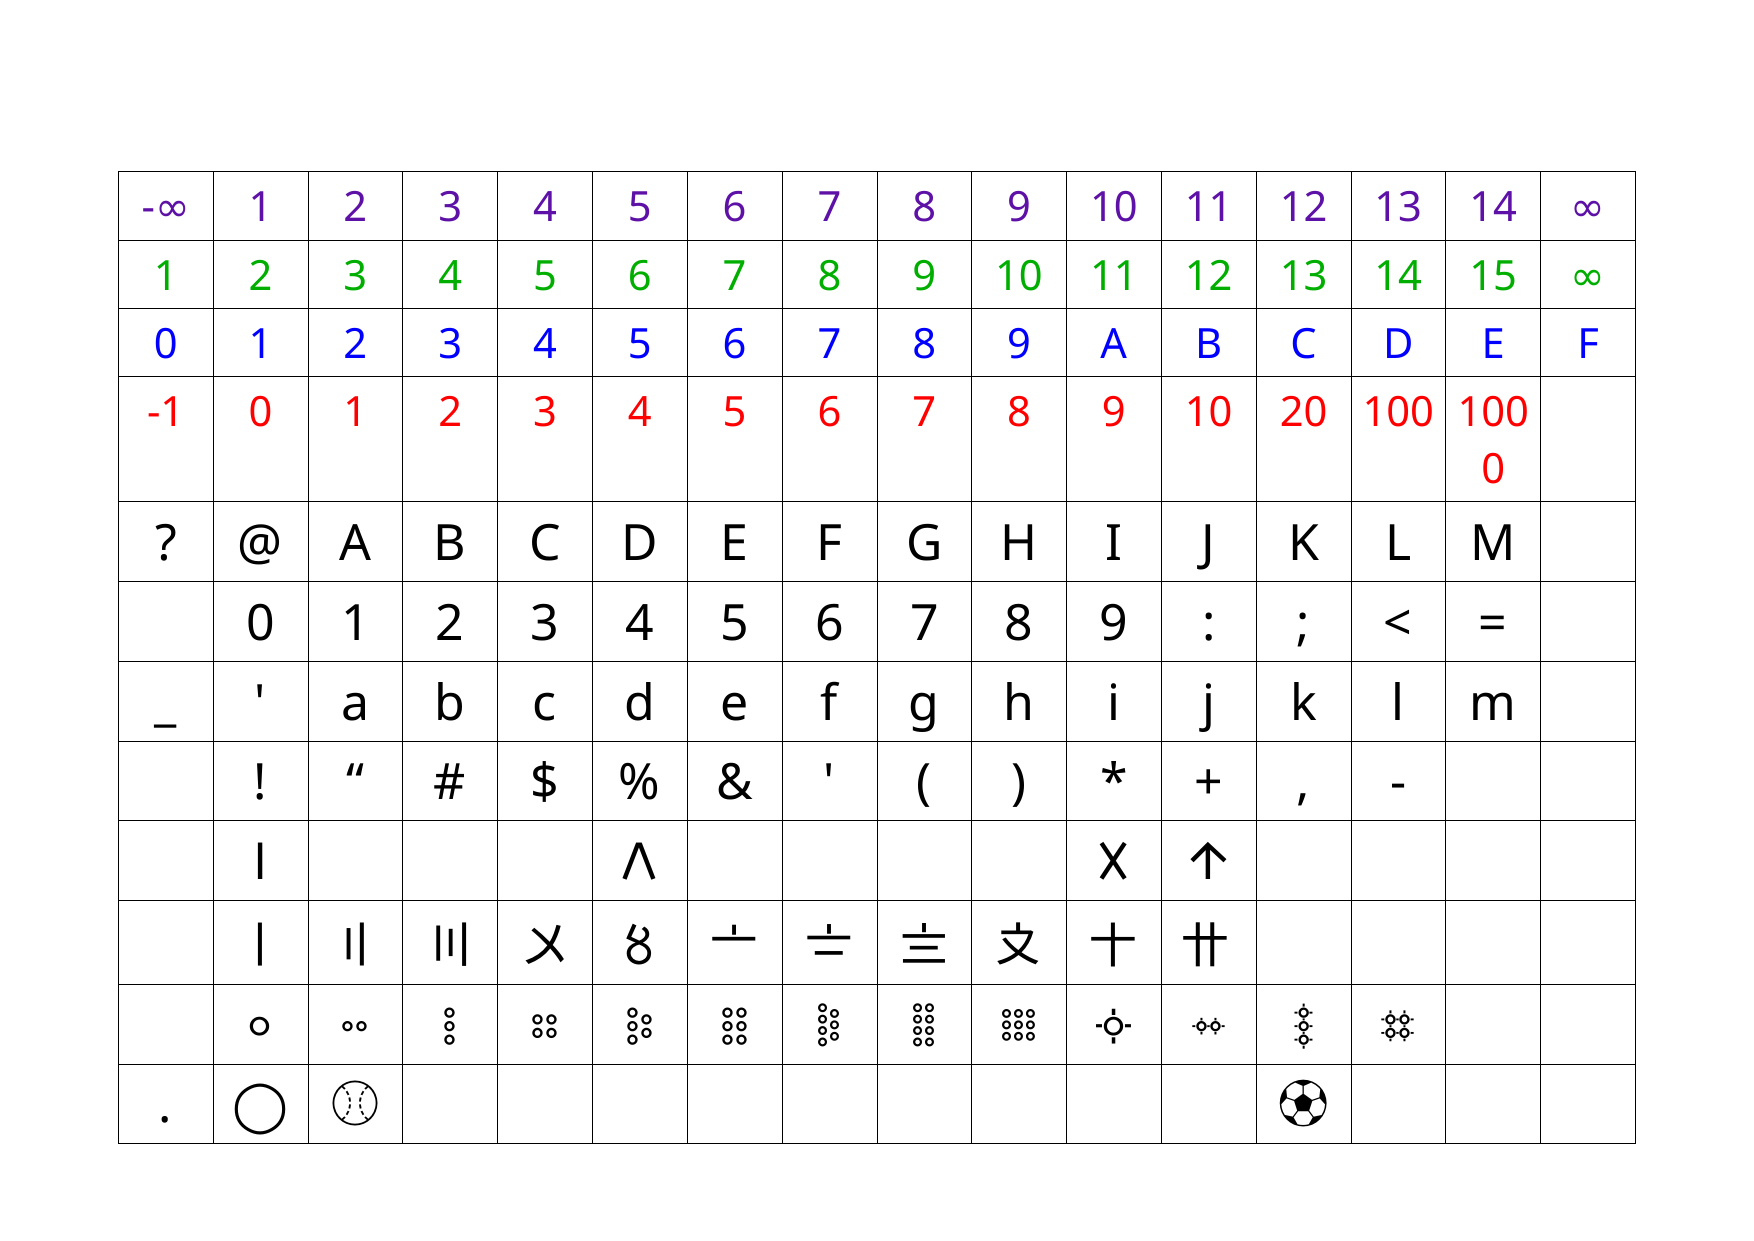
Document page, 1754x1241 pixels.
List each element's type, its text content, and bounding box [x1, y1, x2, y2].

table_cell _ [119, 662, 213, 741]
table_cell + [1162, 742, 1256, 820]
table_cell 〣 [403, 901, 497, 984]
table_cell @ [214, 502, 308, 581]
table_cell B [1162, 309, 1256, 376]
table_cell A [309, 502, 402, 581]
table_cell [878, 1065, 971, 1143]
table_cell [309, 821, 402, 900]
table_cell ) [972, 742, 1066, 820]
table_cell 4 [403, 241, 497, 308]
table_cell [1162, 1065, 1256, 1143]
table_cell 7 [878, 582, 971, 661]
table_cell 4 [498, 309, 592, 376]
table_cell 4 [593, 377, 687, 501]
table_cell ' [783, 742, 877, 820]
table_cell [1541, 1065, 1635, 1143]
table_cell 8 [972, 582, 1066, 661]
table_cell [688, 1065, 782, 1143]
table_cell 〩 [972, 901, 1066, 984]
table_cell 5 [688, 377, 782, 501]
table_cell [1352, 821, 1445, 900]
table_cell 〨 [878, 901, 971, 984]
table_cell 〹 [1162, 901, 1256, 984]
table_cell ◯ [214, 1065, 308, 1143]
table_cell m [1446, 662, 1540, 741]
table_cell b [403, 662, 497, 741]
table_cell 14 [1352, 241, 1445, 308]
table_cell < [1352, 582, 1445, 661]
table_cell 𐄚 [309, 985, 402, 1063]
table_cell 5 [498, 241, 592, 308]
table_cell ⚽︎ [1257, 1065, 1351, 1143]
table_cell L [1352, 502, 1445, 581]
table_cell 7 [783, 309, 877, 376]
table_cell [1446, 821, 1540, 900]
table_cell G [878, 502, 971, 581]
table_cell -1 [119, 377, 213, 501]
table_cell 2 [403, 582, 497, 661]
table_cell ⚾︎ [309, 1065, 402, 1143]
table_cell 〧 [783, 901, 877, 984]
table_cell 6 [688, 309, 782, 376]
table_cell f [783, 662, 877, 741]
table_cell [1541, 377, 1635, 501]
table_cell i [1067, 662, 1161, 741]
table_cell 𐌣 [1162, 821, 1256, 900]
table_cell K [1257, 502, 1351, 581]
table_header ∞ [1541, 172, 1635, 240]
table_header 4 [498, 172, 592, 240]
table_cell # [403, 742, 497, 820]
table_header 6 [688, 172, 782, 240]
table_cell ∞ [1541, 241, 1635, 308]
table_cell 3 [498, 582, 592, 661]
table_cell $ [498, 742, 592, 820]
table_cell 𐄙 [214, 985, 308, 1063]
table_cell C [1257, 309, 1351, 376]
table_cell F [1541, 309, 1635, 376]
table_cell , [1257, 742, 1351, 820]
table_header 9 [972, 172, 1066, 240]
table_cell [1446, 1065, 1540, 1143]
table_cell [688, 821, 782, 900]
table_header 10 [1067, 172, 1161, 240]
table_cell [1352, 1065, 1445, 1143]
table_header 14 [1446, 172, 1540, 240]
table_cell [972, 1065, 1066, 1143]
table_cell 𐄞 [688, 985, 782, 1063]
table_cell [1541, 821, 1635, 900]
table_cell [119, 985, 213, 1063]
table_cell 8 [878, 309, 971, 376]
table_cell [119, 901, 213, 984]
table_cell 10 [1162, 377, 1256, 501]
table_cell 10 [972, 241, 1066, 308]
table_cell 11 [1067, 241, 1161, 308]
table_cell 13 [1257, 241, 1351, 308]
table_cell 𐄠 [878, 985, 971, 1063]
table_header 7 [783, 172, 877, 240]
table_cell [1541, 742, 1635, 820]
table_cell 4 [593, 582, 687, 661]
table_cell 20 [1257, 377, 1351, 501]
table_cell ? [119, 502, 213, 581]
table_cell 100 [1352, 377, 1445, 501]
table_cell E [1446, 309, 1540, 376]
table_cell 𐄡 [972, 985, 1066, 1063]
table_cell [593, 1065, 687, 1143]
table_cell C [498, 502, 592, 581]
table_cell “ [309, 742, 402, 820]
table_cell 𐄥 [1352, 985, 1445, 1063]
table_cell [1541, 582, 1635, 661]
table_cell [1541, 901, 1635, 984]
table_cell 𐄜 [498, 985, 592, 1063]
table_cell 1000 [1446, 377, 1540, 501]
table_cell D [593, 502, 687, 581]
table_cell [783, 1065, 877, 1143]
table_cell j [1162, 662, 1256, 741]
table_cell k [1257, 662, 1351, 741]
table_cell 3 [309, 241, 402, 308]
table_cell 6 [783, 377, 877, 501]
table_cell H [972, 502, 1066, 581]
table_cell [498, 821, 592, 900]
table_header 1 [214, 172, 308, 240]
table_header 5 [593, 172, 687, 240]
table_cell 9 [972, 309, 1066, 376]
table_cell e [688, 662, 782, 741]
table_cell 𐄟 [783, 985, 877, 1063]
table_cell [1446, 901, 1540, 984]
table_cell 〢 [309, 901, 402, 984]
table_cell d [593, 662, 687, 741]
table_cell [878, 821, 971, 900]
table_cell 9 [1067, 377, 1161, 501]
table_cell I [1067, 502, 1161, 581]
table_cell 2 [403, 377, 497, 501]
table_cell 〤 [498, 901, 592, 984]
table_cell 9 [1067, 582, 1161, 661]
table_cell 𐌡 [593, 821, 687, 900]
table_cell [1541, 985, 1635, 1063]
table_cell [1541, 662, 1635, 741]
table_cell 1 [214, 309, 308, 376]
table_cell g [878, 662, 971, 741]
table_cell - [1352, 742, 1445, 820]
table_cell 5 [688, 582, 782, 661]
table_cell % [593, 742, 687, 820]
table_header 11 [1162, 172, 1256, 240]
table_cell 0 [119, 309, 213, 376]
table_cell [403, 821, 497, 900]
table_cell . [119, 1065, 213, 1143]
table_cell A [1067, 309, 1161, 376]
table_cell h [972, 662, 1066, 741]
table_cell l [1352, 662, 1445, 741]
table_cell 6 [783, 582, 877, 661]
table_cell [1446, 742, 1540, 820]
table_cell 𐄣 [1162, 985, 1256, 1063]
table_cell 7 [688, 241, 782, 308]
table_cell a [309, 662, 402, 741]
table_cell 2 [214, 241, 308, 308]
table_cell [403, 1065, 497, 1143]
table_cell 3 [403, 309, 497, 376]
table_cell = [1446, 582, 1540, 661]
table_header 2 [309, 172, 402, 240]
table_cell 𐌢 [1067, 821, 1161, 900]
table_cell 𐄤 [1257, 985, 1351, 1063]
table_cell [119, 742, 213, 820]
table_cell 1 [309, 582, 402, 661]
table_header -∞ [119, 172, 213, 240]
table_cell 〦 [688, 901, 782, 984]
table_cell [1067, 1065, 1161, 1143]
table_cell 8 [783, 241, 877, 308]
table_cell [1257, 901, 1351, 984]
table_cell 0 [214, 377, 308, 501]
table_cell ( [878, 742, 971, 820]
table_cell 𐄝 [593, 985, 687, 1063]
table_cell ; [1257, 582, 1351, 661]
table_cell E [688, 502, 782, 581]
table_cell [1257, 821, 1351, 900]
table_header 3 [403, 172, 497, 240]
table_cell * [1067, 742, 1161, 820]
table_cell 1 [309, 377, 402, 501]
table_cell [119, 582, 213, 661]
table_cell D [1352, 309, 1445, 376]
table_cell 1 [119, 241, 213, 308]
table_cell ' [214, 662, 308, 741]
table_header 12 [1257, 172, 1351, 240]
table_cell B [403, 502, 497, 581]
table_cell 3 [498, 377, 592, 501]
table_cell [119, 821, 213, 900]
table_cell 〥 [593, 901, 687, 984]
table_cell c [498, 662, 592, 741]
table_cell 〡 [214, 901, 308, 984]
table_cell 7 [878, 377, 971, 501]
table_cell F [783, 502, 877, 581]
table_cell 𐄛 [403, 985, 497, 1063]
table_cell 9 [878, 241, 971, 308]
table_cell 2 [309, 309, 402, 376]
table_cell 〸 [1067, 901, 1161, 984]
table_cell [972, 821, 1066, 900]
table_cell : [1162, 582, 1256, 661]
table_header 13 [1352, 172, 1445, 240]
table_cell 6 [593, 241, 687, 308]
table_cell 12 [1162, 241, 1256, 308]
table_cell 𐄢 [1067, 985, 1161, 1063]
table_cell & [688, 742, 782, 820]
table_cell J [1162, 502, 1256, 581]
table_cell [783, 821, 877, 900]
table_cell [1352, 901, 1445, 984]
table_cell [1541, 502, 1635, 581]
table_cell 𐌠 [214, 821, 308, 900]
table_cell 5 [593, 309, 687, 376]
table_cell [498, 1065, 592, 1143]
table_header 8 [878, 172, 971, 240]
table_cell ! [214, 742, 308, 820]
table_cell [1446, 985, 1540, 1063]
table_cell 15 [1446, 241, 1540, 308]
table_cell M [1446, 502, 1540, 581]
table_cell 8 [972, 377, 1066, 501]
table_cell 0 [214, 582, 308, 661]
